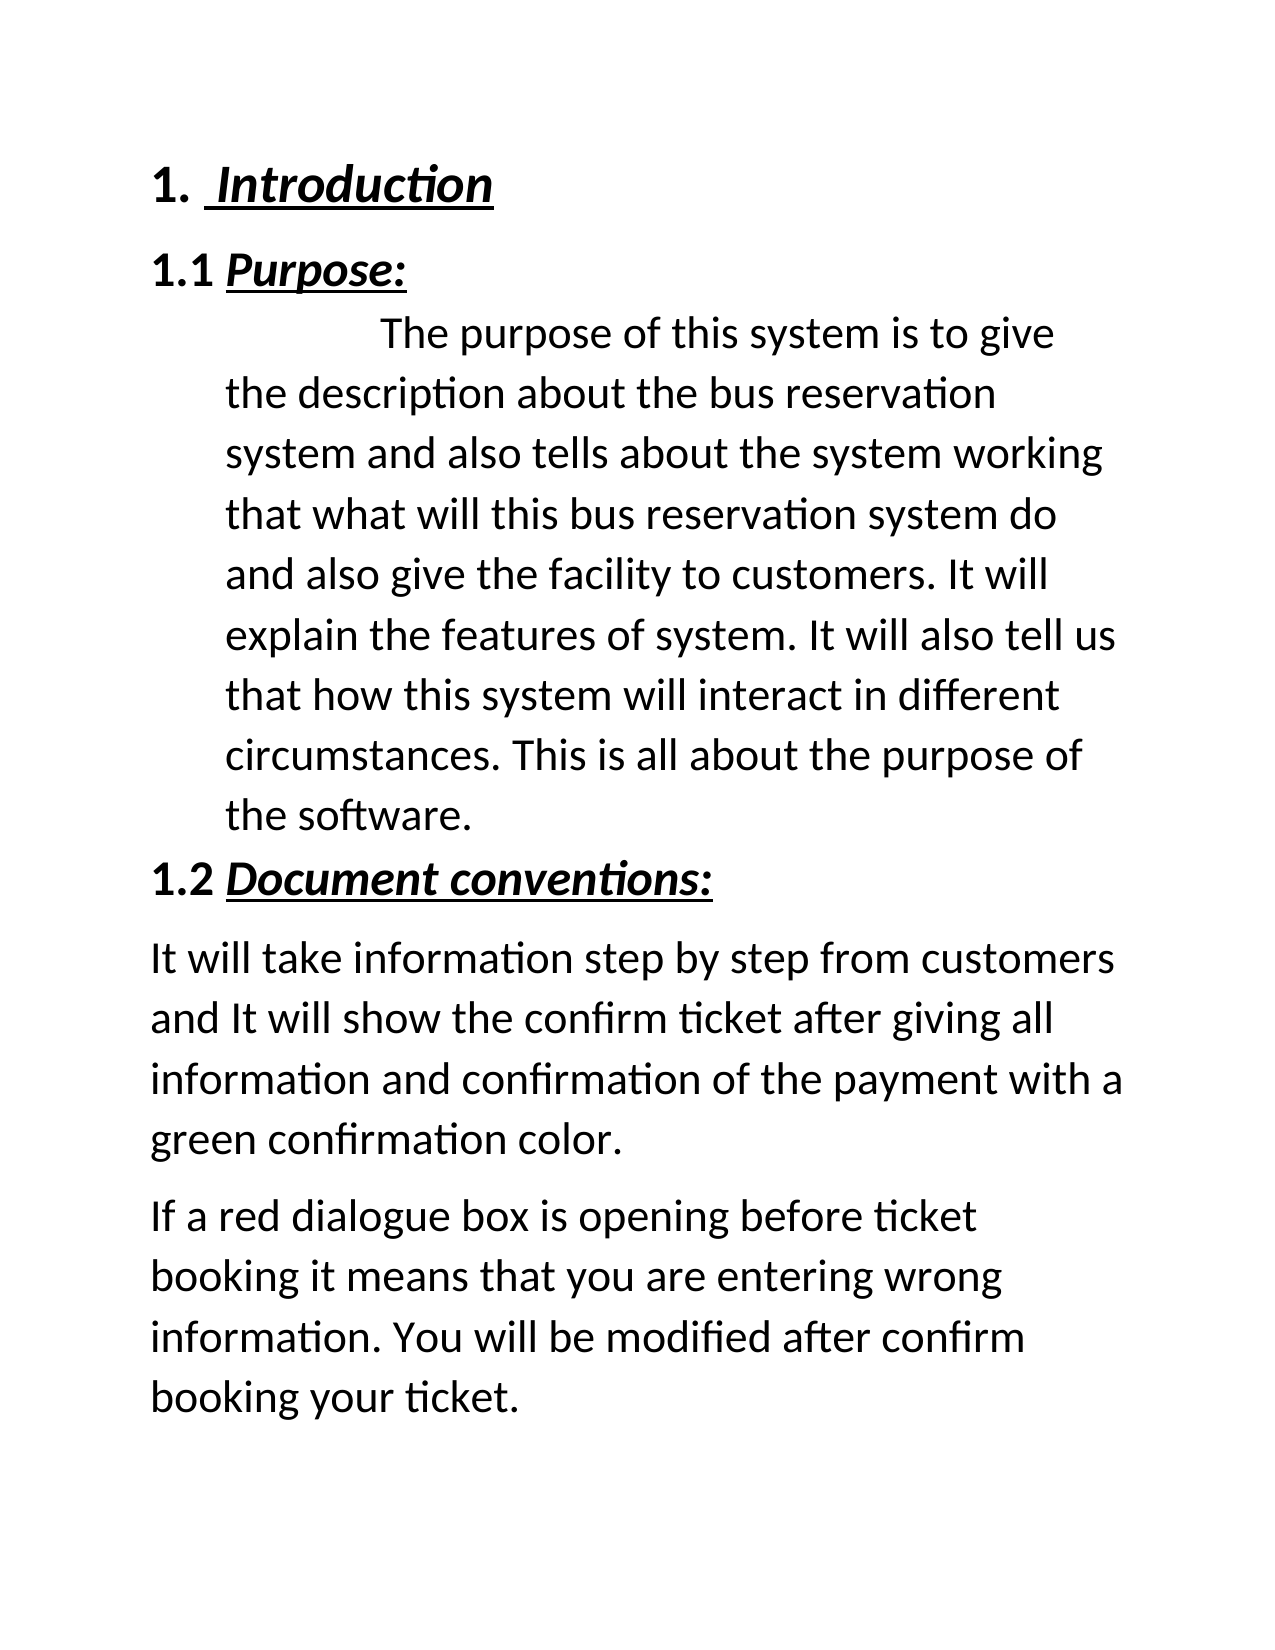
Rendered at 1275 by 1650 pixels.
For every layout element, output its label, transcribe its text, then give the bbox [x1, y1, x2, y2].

list 1.2 Document conventions: [150, 847, 1125, 908]
list The purpose of this system is to give the description about the bus reservation system and also tells about the system working that what will this bus reservation system do and also give the facility to customers. It will explain the features of system. It will also tell us that how this system will interact in different circumstances. This is all about the purpose of the software. [225, 304, 1125, 842]
text 1. Introduction [150, 150, 1125, 216]
text If a red dialogue box is opening before ticket booking it means that you are entering wrong information. You will be modified after confirm booking your ticket. [150, 1187, 1125, 1424]
list 1.1 Purpose: [150, 238, 1125, 299]
text It will take information step by step from customers and It will show the confirm ticket after giving all information and confirmation of the payment with a green confirmation color. [150, 929, 1125, 1166]
